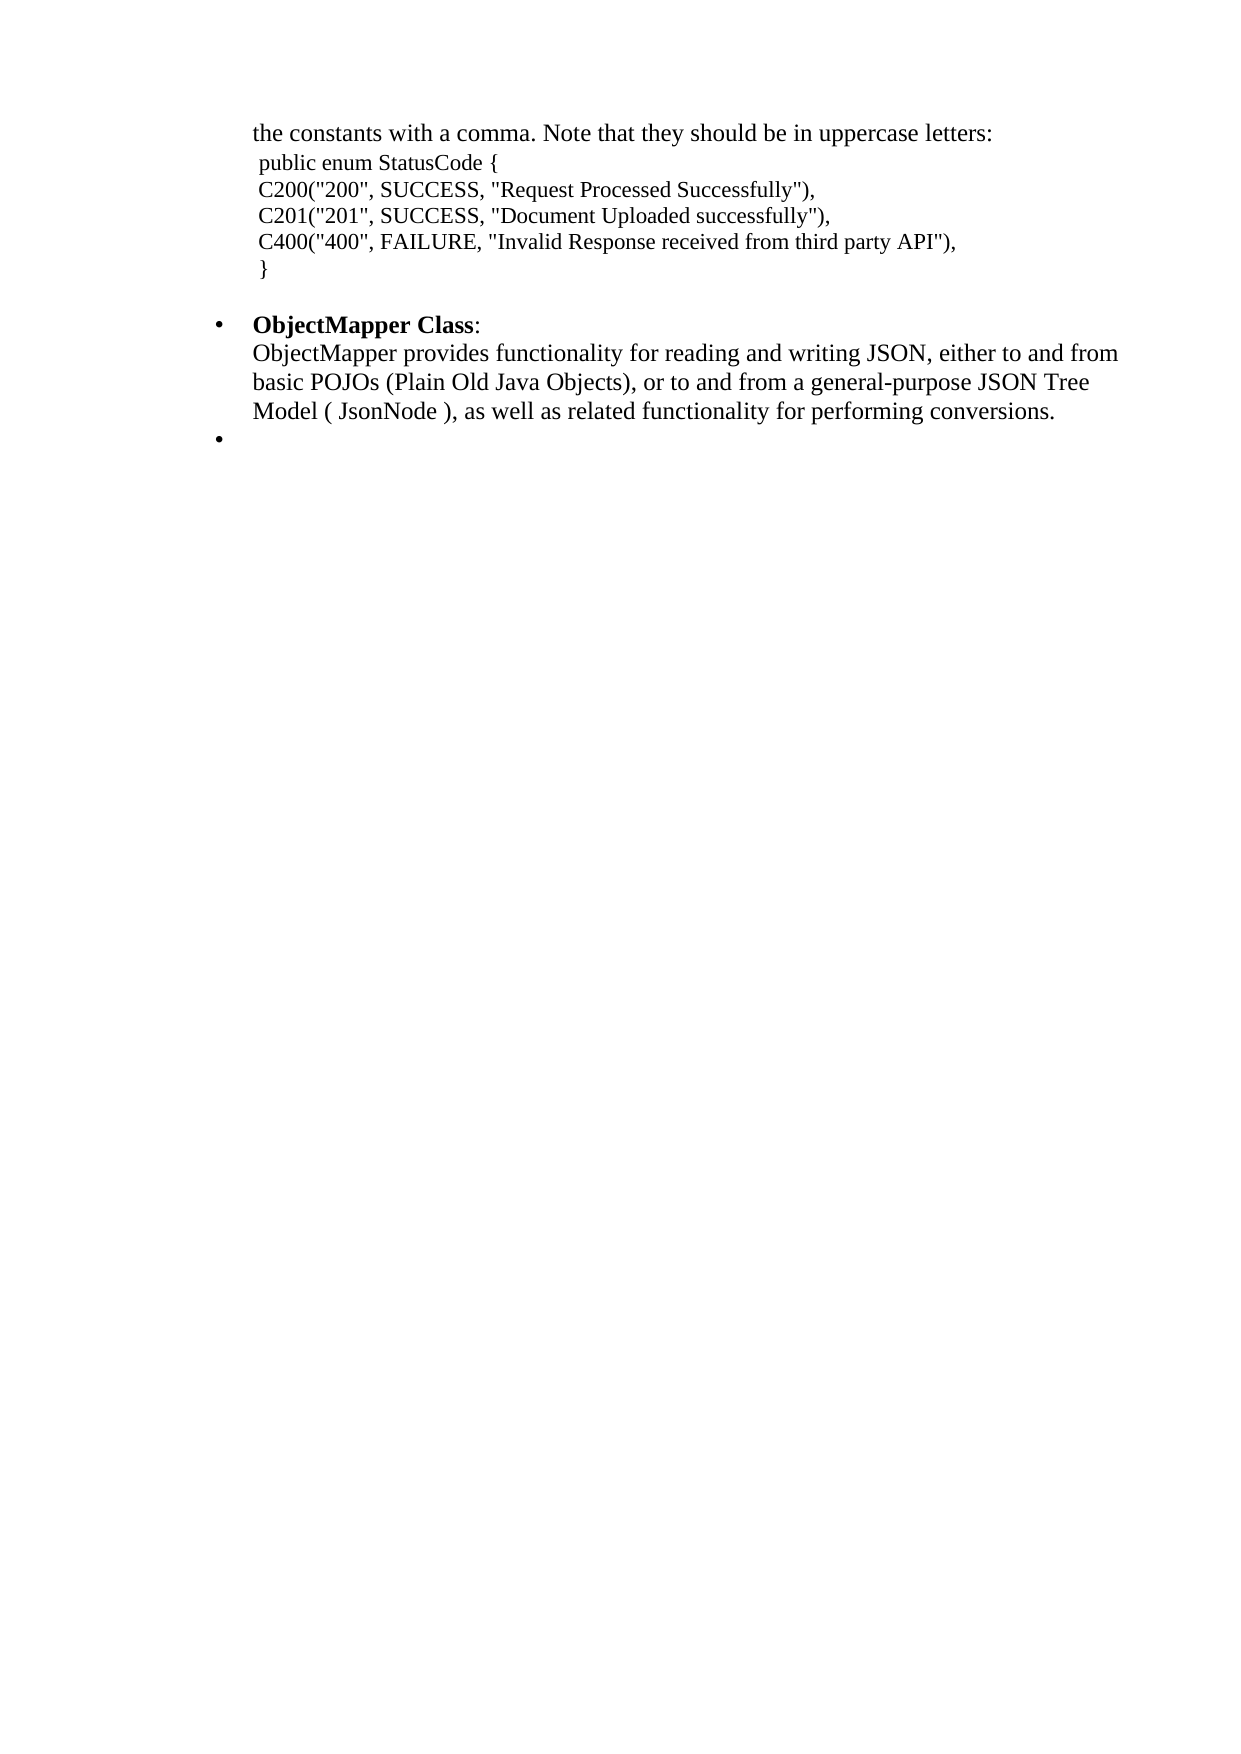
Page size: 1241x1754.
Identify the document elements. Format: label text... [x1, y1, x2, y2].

list ObjectMapper provides functionality for reading and writing JSON, either to and from basic POJOs (Plain Old Java Objects), or to and from a general-purpose JSON Tree Model ( JsonNode ), as well as related functionality for performing conversions. [215, 338, 1122, 425]
list public enum StatusCode { C200("200", SUCCESS, "Request Processed Successfully"), C201("201", SUCCESS, "Document Uploaded successfully"), C400("400", FAILURE, "Invalid Response received from third party API"), } [215, 147, 1122, 281]
list the constants with a comma. Note that they should be in uppercase letters: [215, 118, 1122, 147]
list ObjectMapper Class: [215, 310, 1122, 338]
